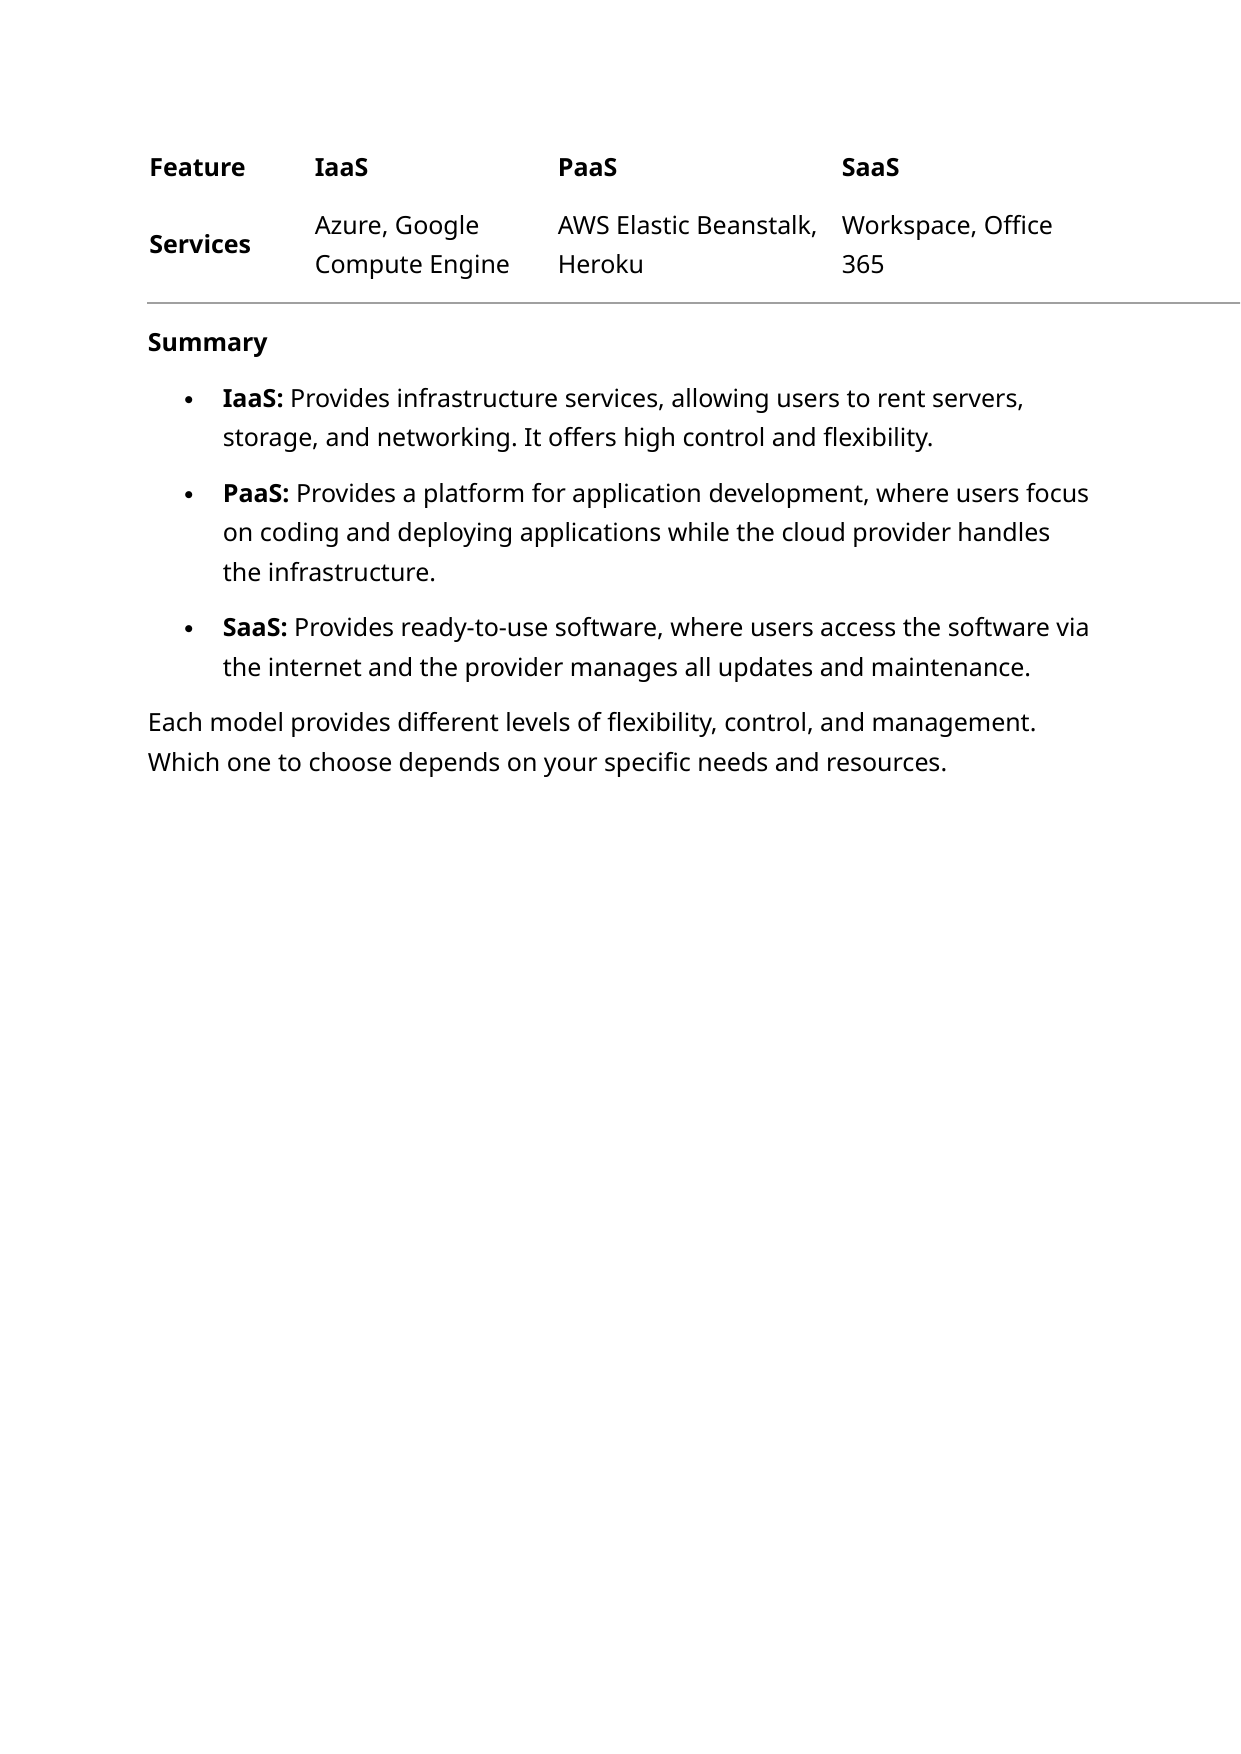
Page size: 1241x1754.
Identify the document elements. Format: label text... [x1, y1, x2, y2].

table_cell AWS Elastic Beanstalk, Heroku [556, 206, 840, 302]
text Each model provides different levels of flexibility, control, and management. Which one to choose depends on your specific needs and resources. [148, 705, 1093, 778]
list SaaS: Provides ready-to-use software, where users access the software via the internet and the provider manages all updates and maintenance. [185, 610, 1093, 683]
text Summary [148, 325, 1093, 359]
list IaaS: Provides infrastructure services, allowing users to rent servers, storage, and networking. It offers high control and flexibility. [185, 381, 1093, 454]
table_header SaaS [840, 148, 1093, 206]
table_cell Services [148, 206, 313, 302]
table_cell Workspace, Office 365 [840, 206, 1093, 302]
table_header Feature [148, 148, 313, 206]
table_cell Azure, Google Compute Engine [313, 206, 556, 302]
table_header PaaS [556, 148, 840, 206]
table_header IaaS [313, 148, 556, 206]
list PaaS: Provides a platform for application development, where users focus on coding and deploying applications while the cloud provider handles the infrastructure. [185, 476, 1093, 588]
